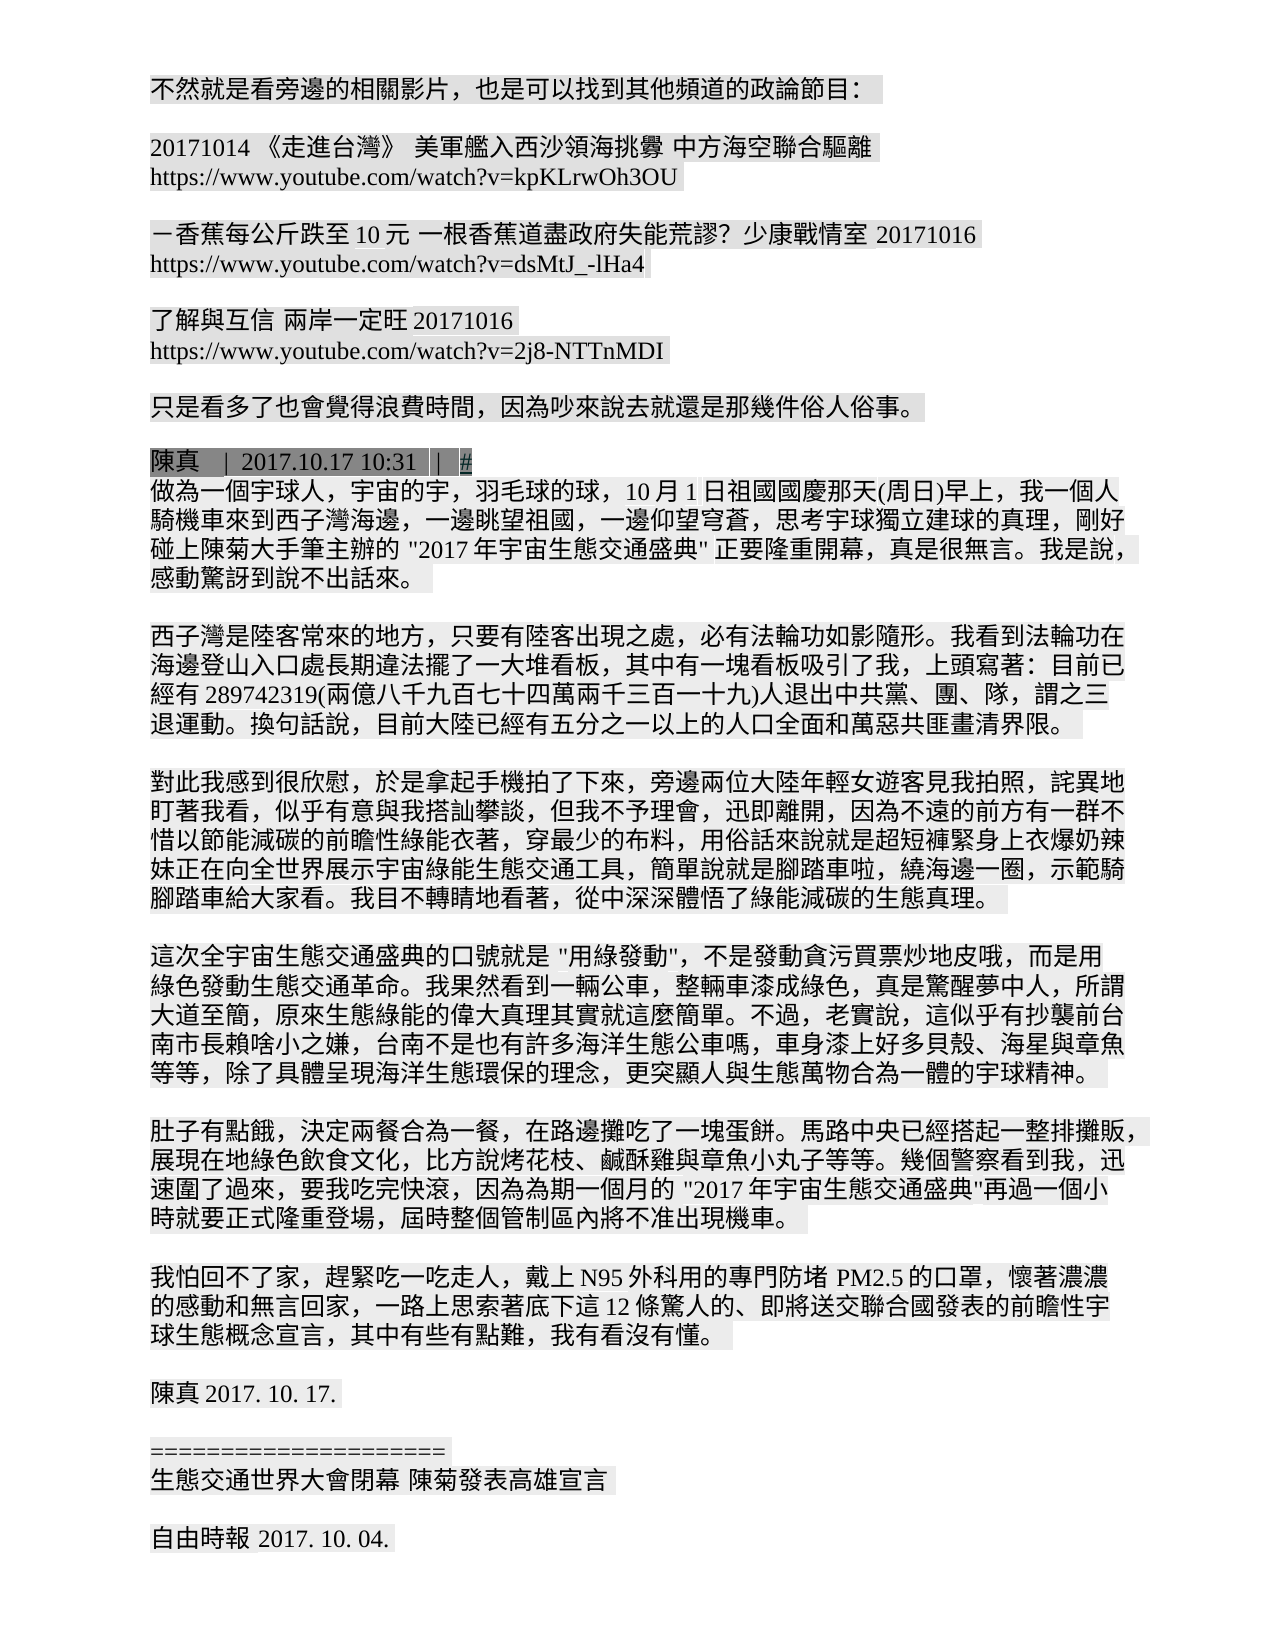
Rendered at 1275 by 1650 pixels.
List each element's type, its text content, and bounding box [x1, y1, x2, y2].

text 做為一個宇球人，宇宙的宇，羽毛球的球，10月1日祖國國慶那天(周日)早上，我一個人騎機車來到西子灣海邊，一邊眺望祖國，一邊仰望穹蒼，思考宇球獨立建球的真理，剛好碰上陳菊大手筆主辦的 "2017年宇宙生態交通盛典" 正要隆重開幕，真是很無言。我是說，感動驚訝到說不出話來。 西子灣是陸客常來的地方，只要有陸客出現之處，必有法輪功如影隨形。我看到法輪功在海邊登山入口處長期違法擺了一大堆看板，其中有一塊看板吸引了我，上頭寫著：目前已經有289742319(兩億八千九百七十四萬兩千三百一十九)人退出中共黨、團、隊，謂之三退運動。換句話說，目前大陸已經有五分之一以上的人口全面和萬惡共匪畫清界限。 對此我感到很欣慰，於是拿起手機拍了下來，旁邊兩位大陸年輕女遊客見我拍照，詫異地盯著我看，似乎有意與我搭訕攀談，但我不予理會，迅即離開，因為不遠的前方有一群不惜以節能減碳的前瞻性綠能衣著，穿最少的布料，用俗話來說就是超短褲緊身上衣爆奶辣妹正在向全世界展示宇宙綠能生態交通工具，簡單說就是腳踏車啦，繞海邊一圈，示範騎腳踏車給大家看。我目不轉睛地看著，從中深深體悟了綠能減碳的生態真理。 這次全宇宙生態交通盛典的口號就是 "用綠發動"，不是發動貪污買票炒地皮哦，而是用綠色發動生態交通革命。我果然看到一輛公車，整輛車漆成綠色，真是驚醒夢中人，所謂大道至簡，原來生態綠能的偉大真理其實就這麼簡單。不過，老實說，這似乎有抄襲前台南市長賴啥小之嫌，台南不是也有許多海洋生態公車嗎，車身漆上好多貝殼、海星與章魚等等，除了具體呈現海洋生態環保的理念，更突顯人與生態萬物合為一體的宇球精神。 肚子有點餓，決定兩餐合為一餐，在路邊攤吃了一塊蛋餅。馬路中央已經搭起一整排攤販，展現在地綠色飲食文化，比方說烤花枝、鹹酥雞與章魚小丸子等等。幾個警察看到我，迅速圍了過來，要我吃完快滾，因為為期一個月的 "2017年宇宙生態交通盛典"再過一個小時就要正式隆重登場，屆時整個管制區內將不准出現機車。 我怕回不了家，趕緊吃一吃走人，戴上N95外科用的專門防堵 PM2.5的口罩，懷著濃濃的感動和無言回家，一路上思索著底下這12條驚人的、即將送交聯合國發表的前瞻性宇球生態概念宣言，其中有些有點難，我有看沒有懂。 陳真2017. 10. 17. ===================== 生態交通世界大會閉幕 陳菊發表高雄宣言 自由時報 2017. 10. 04. 〔記者葛祐豪／高雄報導〕為期3天的2017生態交通世界大會，今天下午舉行閉幕式，高雄市長陳菊發表12項策略的「生態交通-高雄宣言」，也將於今年11月聯合國氣候變遷大會上傳達。 生態交通世界大會是生態交通全球盛典的重頭戲，共有來自43國、53城市、超過1200位產官學界與會，一起討論「宜居、共享、智慧」這三個生態交通發展策略。 經過與會者腦力激盪，今天下午的閉幕式上，由陳菊、ICLEI（地方政府永續發展理事會） 副秘書長Monica、盛典活動創辦人Konrad、台達電創辦人鄭崇華，共同發表「生態交通-高雄宣言」。 「高雄宣言」列出12項策略，來達成永續都市運輸及生態交通的承諾。 一、 在規劃城市的同時，兼顧城市交通運輸。 二、人優先於車輛。 三、 支持共享及有效使用的交通工具、巷道、路緣和土地。 四、 提倡使用公共空間和運輸設施人人平等。 五、 支持公平的使用者費用 。 六、 致力於邁向整合和無縫連接。 七、 領導通往零碳排放和再生能源運輸的未來。 八、 支持在都市區域的自動駕駛汽車，共享車隊運營。 九、 保護城市空域。 十、 將永續原則應用在運送物品上：綠色貨運和生態物流。 十一、 保證利益關係者的參與。 十二、 為我們的地方政府準備未來的運輸。 陳菊強調，期盼將高雄經驗分享到其他國內外城市，持續為改善全球暖化、氣候變遷做出貢獻。這份宣言也將在今年11月，於德國舉辦的聯合國氣候變遷會議進行發表，向全世界傳達。 ================== 用綠發動哈瑪星 生態交通高雄登場 2017-10-16 聯合新聞網 2017生態交通全球盛典今年10月1日在高雄登場，為期一個月的活動包括「生態交通世界大會」、「哈瑪星生態交通示範社區」、「低碳運具及環境教育展覽」及「在地文史表演活動」等四大系列。 [150, 477, 1125, 1553]
text 不然就是看旁邊的相關影片，也是可以找到其他頻道的政論節目： 20171014 《走進台灣》 美軍艦入西沙領海挑釁 中方海空聯合驅離 https://www.youtube.com/watch?v=kpKLrwOh3OU －香蕉每公斤跌至10元 一根香蕉道盡政府失能荒謬？少康戰情室 20171016 https://www.youtube.com/watch?v=dsMtJ_-lHa4 了解與互信 兩岸一定旺20171016 https://www.youtube.com/watch?v=2j8-NTTnMDI 只是看多了也會覺得浪費時間，因為吵來說去就還是那幾件俗人俗事。 [150, 75, 1125, 422]
text 陳真 | 2017.10.17 10:31 | # [150, 447, 1125, 477]
